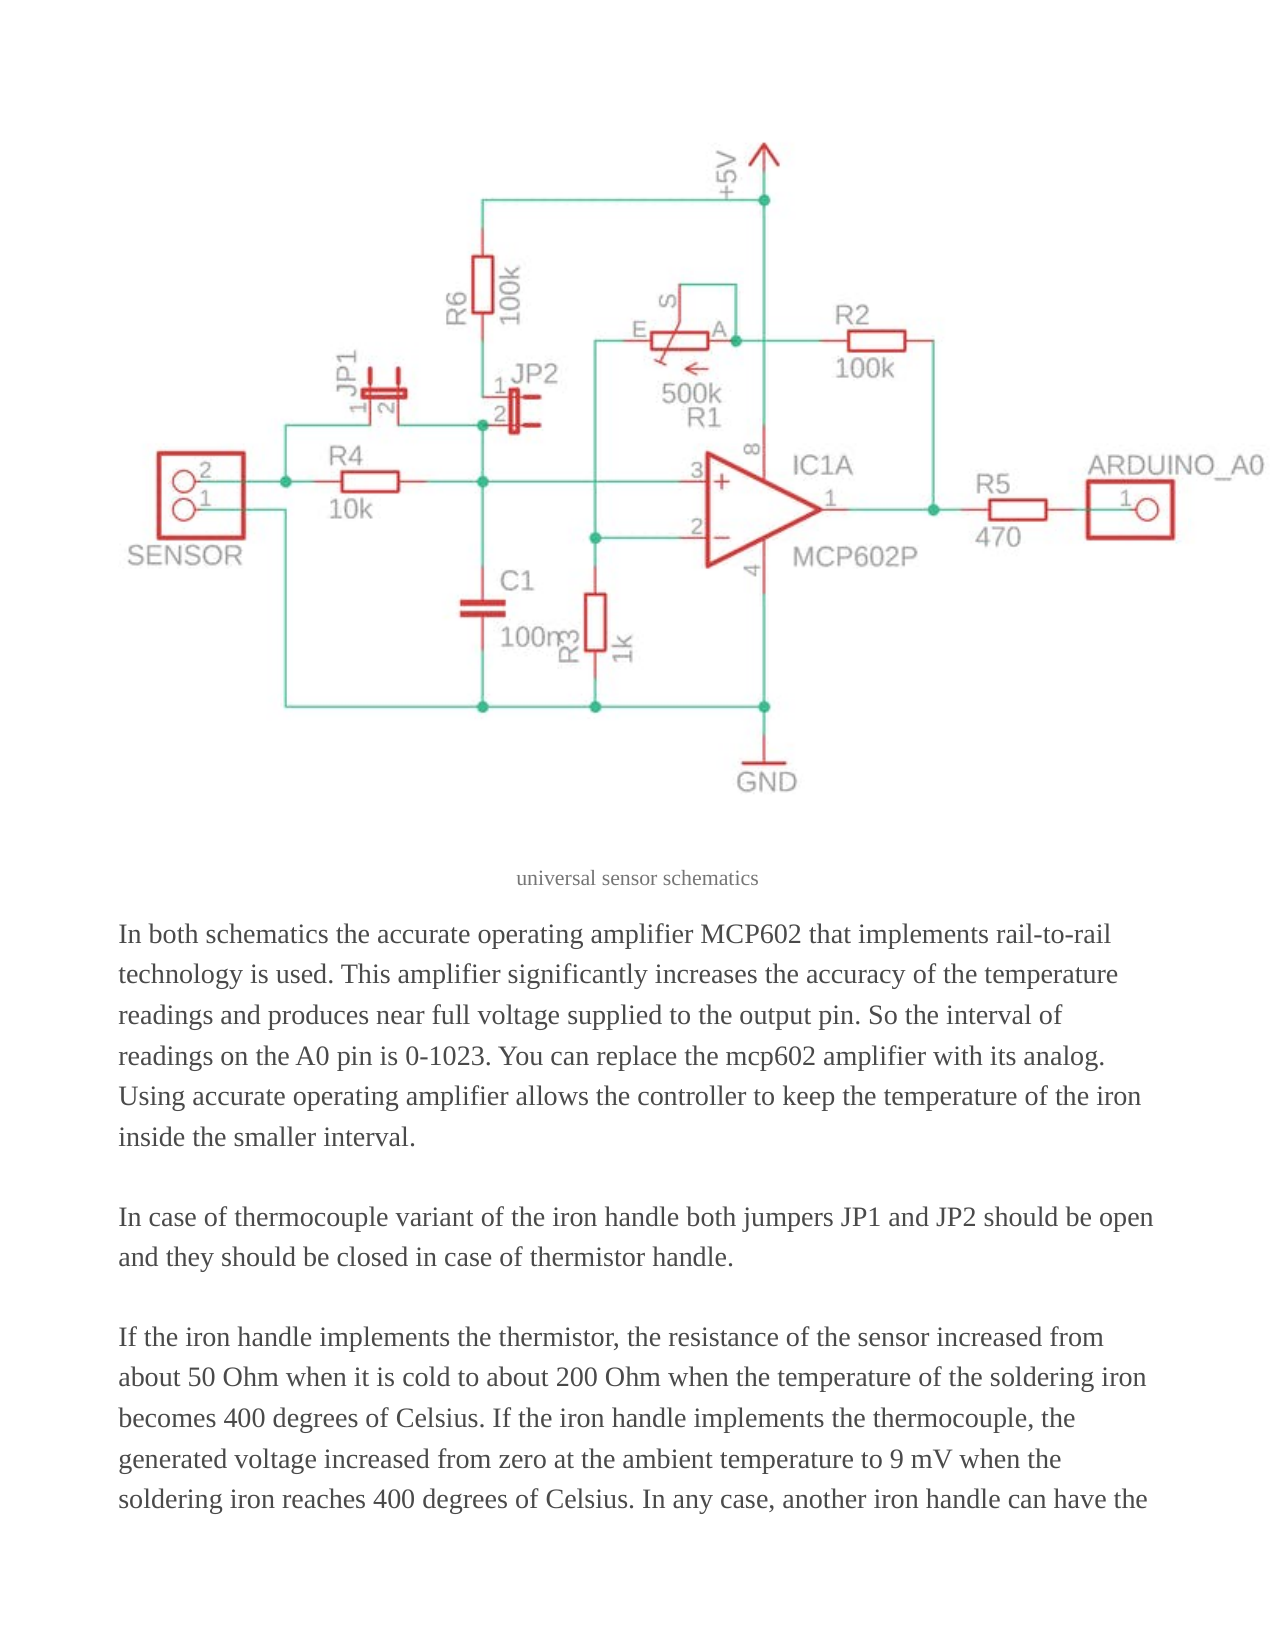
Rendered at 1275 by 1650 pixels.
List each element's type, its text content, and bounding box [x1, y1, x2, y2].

text In case of thermocouple variant of the iron handle both jumpers JP1 and JP2 should be open and they should be closed in case of thermistor handle. [118, 1191, 1157, 1273]
text universal sensor schematics [118, 865, 1157, 890]
picture [118, 118, 1275, 799]
text If the iron handle implements the thermistor, the resistance of the sensor increased from about 50 Ohm when it is cold to about 200 Ohm when the temperature of the soldering iron becomes 400 degrees of Celsius. If the iron handle implements the thermocouple, the generated voltage increased from zero at the ambient temperature to 9 mV when the soldering iron reaches 400 degrees of Celsius. In any case, another iron handle can have the [118, 1312, 1157, 1515]
text In both schematics the accurate operating amplifier MCP602 that implements rail-to-rail technology is used. This amplifier significantly increases the accuracy of the temperature readings and produces near full voltage supplied to the output pin. So the interval of readings on the A0 pin is 0-1023. You can replace the mcp602 amplifier with its analog. Using accurate operating amplifier allows the controller to keep the temperature of the iron inside the smaller interval. [118, 908, 1157, 1152]
